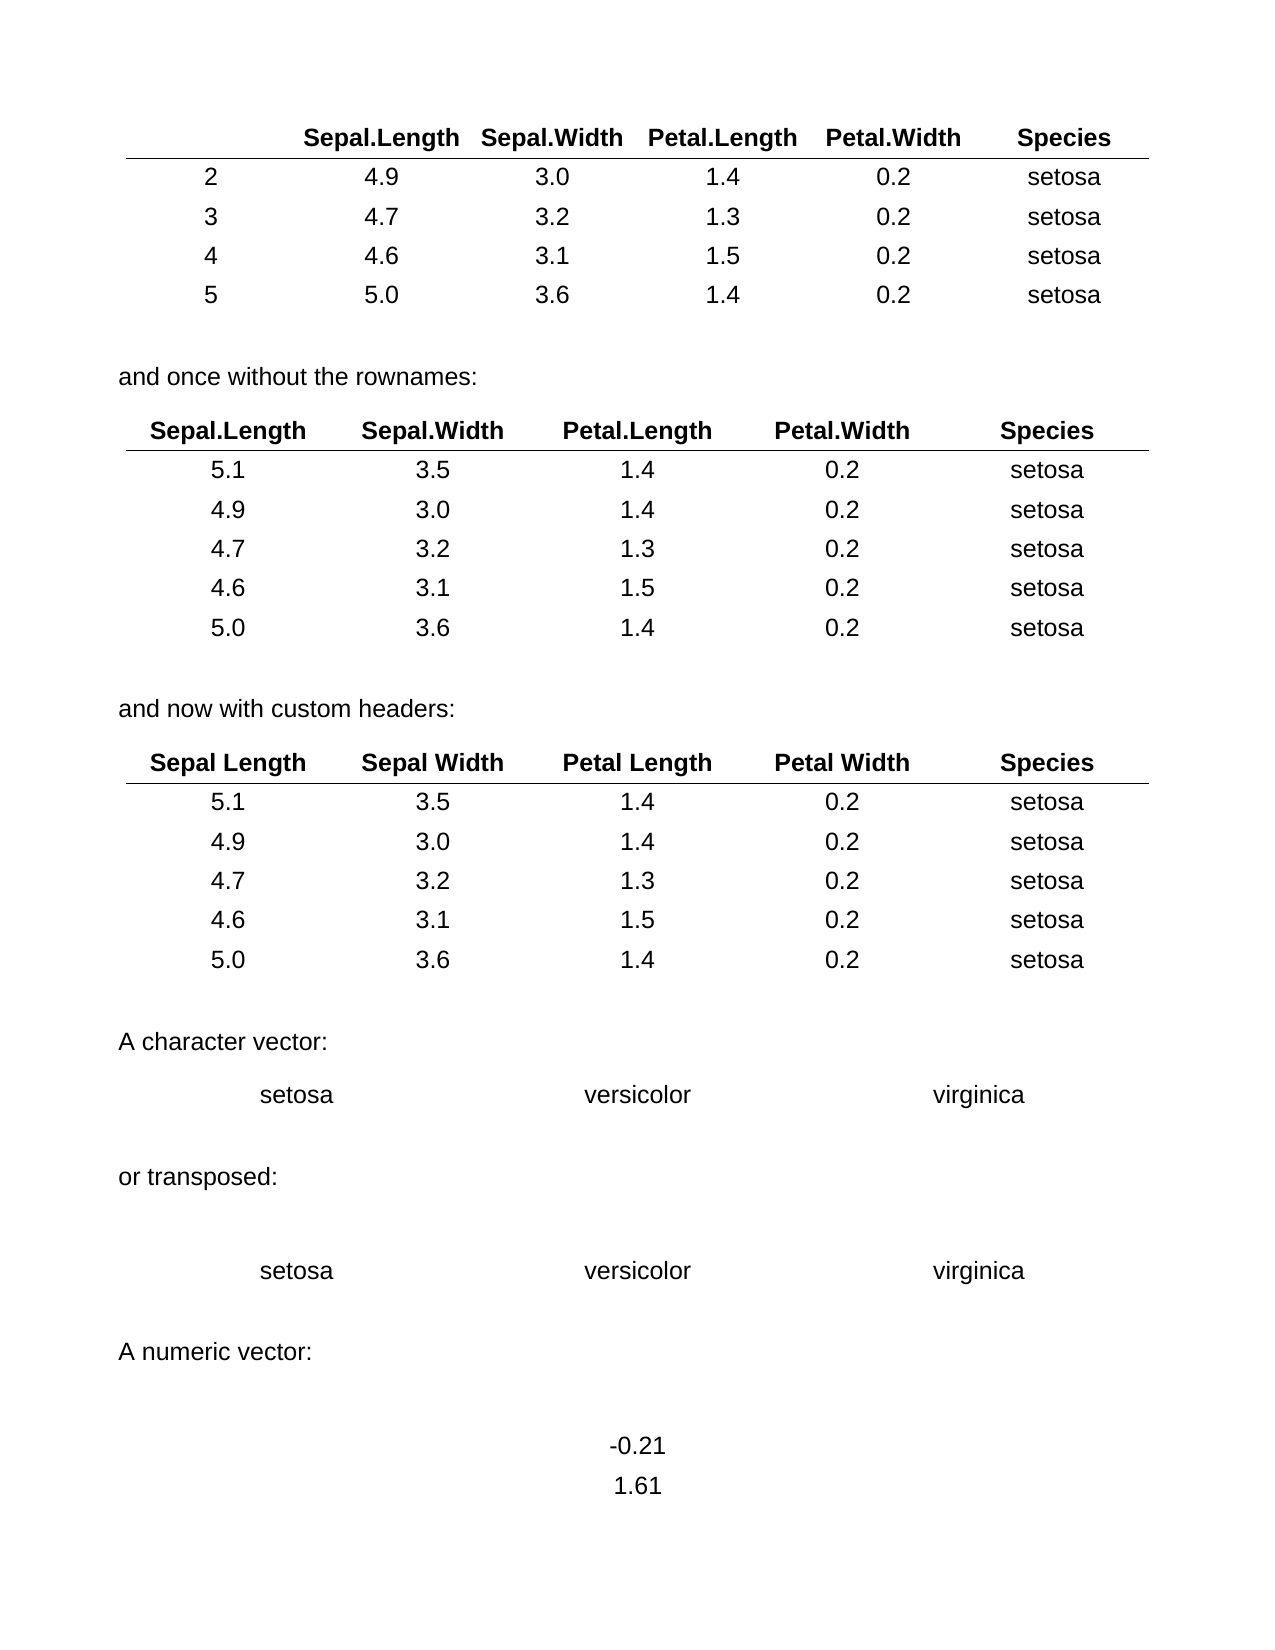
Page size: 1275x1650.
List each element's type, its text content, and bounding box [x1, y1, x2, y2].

table_cell 4.6 [126, 901, 330, 940]
table_cell 0.2 [740, 861, 944, 901]
table_cell 0.2 [808, 276, 979, 315]
table_cell 1.4 [535, 608, 740, 647]
table_cell 3.2 [330, 861, 535, 901]
table_cell 1.4 [535, 490, 740, 529]
table_cell setosa [945, 901, 1149, 940]
table_cell 3.1 [467, 236, 637, 276]
table_cell 0.2 [740, 451, 944, 490]
table_cell setosa [945, 490, 1149, 529]
table_cell 4.7 [296, 197, 467, 236]
table_cell 4.9 [126, 490, 330, 529]
table_header virginica [808, 1075, 1149, 1114]
table_cell 3.0 [330, 490, 535, 529]
table_header setosa [126, 1075, 467, 1114]
table_cell 3.1 [330, 901, 535, 940]
text or transposed: [118, 1162, 1157, 1190]
table_cell 4.7 [126, 861, 330, 901]
table_header Petal.Length [535, 411, 740, 450]
table_cell 0.2 [740, 822, 944, 861]
table_cell 0.2 [740, 608, 944, 647]
table_cell 3 [126, 197, 296, 236]
table_cell 5.0 [296, 276, 467, 315]
table_cell 4.6 [126, 569, 330, 608]
table_cell 4.6 [296, 236, 467, 276]
table_cell 1.5 [535, 569, 740, 608]
table_cell 3.6 [330, 940, 535, 979]
table_header Sepal.Width [467, 118, 637, 157]
table_header Species [979, 118, 1149, 157]
table_cell 1.3 [638, 197, 808, 236]
table_cell 0.2 [740, 901, 944, 940]
table_cell 4.9 [296, 159, 467, 197]
table_cell 4.9 [126, 822, 330, 861]
table_cell setosa [979, 197, 1149, 236]
table_cell 3.2 [467, 197, 637, 236]
table_cell setosa [945, 784, 1149, 822]
table_header Sepal.Length [126, 411, 330, 450]
table_cell setosa [945, 940, 1149, 979]
table_cell 3.6 [467, 276, 637, 315]
table_header Petal Length [535, 743, 740, 782]
table_cell 2 [126, 159, 296, 197]
table_header virginica [808, 1251, 1149, 1290]
table_header Species [945, 411, 1149, 450]
table_header setosa [126, 1251, 467, 1290]
table_cell setosa [979, 236, 1149, 276]
text A character vector: [118, 1027, 1157, 1055]
table_cell 1.4 [535, 451, 740, 490]
table_header versicolor [467, 1075, 808, 1114]
table_header -0.21 [126, 1426, 1149, 1466]
table_cell 1.3 [535, 861, 740, 901]
table_cell 3.5 [330, 784, 535, 822]
table_header Species [945, 743, 1149, 782]
table_cell 5.0 [126, 608, 330, 647]
table_cell setosa [945, 608, 1149, 647]
table_cell 1.5 [535, 901, 740, 940]
table_cell 0.2 [740, 529, 944, 568]
table_header Petal.Width [740, 411, 944, 450]
table_cell setosa [945, 822, 1149, 861]
table_cell 1.4 [535, 940, 740, 979]
table_cell 3.6 [330, 608, 535, 647]
table_header Sepal.Length [296, 118, 467, 157]
table_cell 4.7 [126, 529, 330, 568]
table_cell setosa [945, 451, 1149, 490]
table_cell 0.2 [808, 197, 979, 236]
table_cell setosa [945, 861, 1149, 901]
table_cell 4 [126, 236, 296, 276]
table_cell 0.2 [740, 940, 944, 979]
table_header Sepal.Width [330, 411, 535, 450]
table_cell 1.4 [535, 822, 740, 861]
text A numeric vector: [118, 1338, 1157, 1366]
table_cell 3.1 [330, 569, 535, 608]
table_cell 5.1 [126, 784, 330, 822]
table_cell 0.2 [740, 569, 944, 608]
table_cell 1.4 [638, 276, 808, 315]
table_header Sepal Length [126, 743, 330, 782]
text and now with custom headers: [118, 695, 1157, 723]
table_cell setosa [945, 529, 1149, 568]
table_cell 3.5 [330, 451, 535, 490]
table_cell 1.4 [638, 159, 808, 197]
table_cell 0.2 [808, 236, 979, 276]
table_header Petal.Width [808, 118, 979, 157]
table_cell 3.0 [467, 159, 637, 197]
table_header [126, 118, 296, 157]
table_cell 5.1 [126, 451, 330, 490]
table_cell 3.2 [330, 529, 535, 568]
table_header versicolor [467, 1251, 808, 1290]
table_header Sepal Width [330, 743, 535, 782]
table_cell 1.5 [638, 236, 808, 276]
table_cell 1.4 [535, 784, 740, 822]
table_header Petal Width [740, 743, 944, 782]
table_cell 3.0 [330, 822, 535, 861]
table_cell 0.2 [740, 784, 944, 822]
table_cell 0.2 [808, 159, 979, 197]
table_cell 5.0 [126, 940, 330, 979]
table_cell 5 [126, 276, 296, 315]
table_header Petal.Length [638, 118, 808, 157]
table_cell 1.3 [535, 529, 740, 568]
table_cell 0.2 [740, 490, 944, 529]
table_cell setosa [979, 159, 1149, 197]
table_cell setosa [979, 276, 1149, 315]
table_cell 1.61 [126, 1466, 1149, 1505]
text and once without the rownames: [118, 363, 1157, 391]
table_cell setosa [945, 569, 1149, 608]
